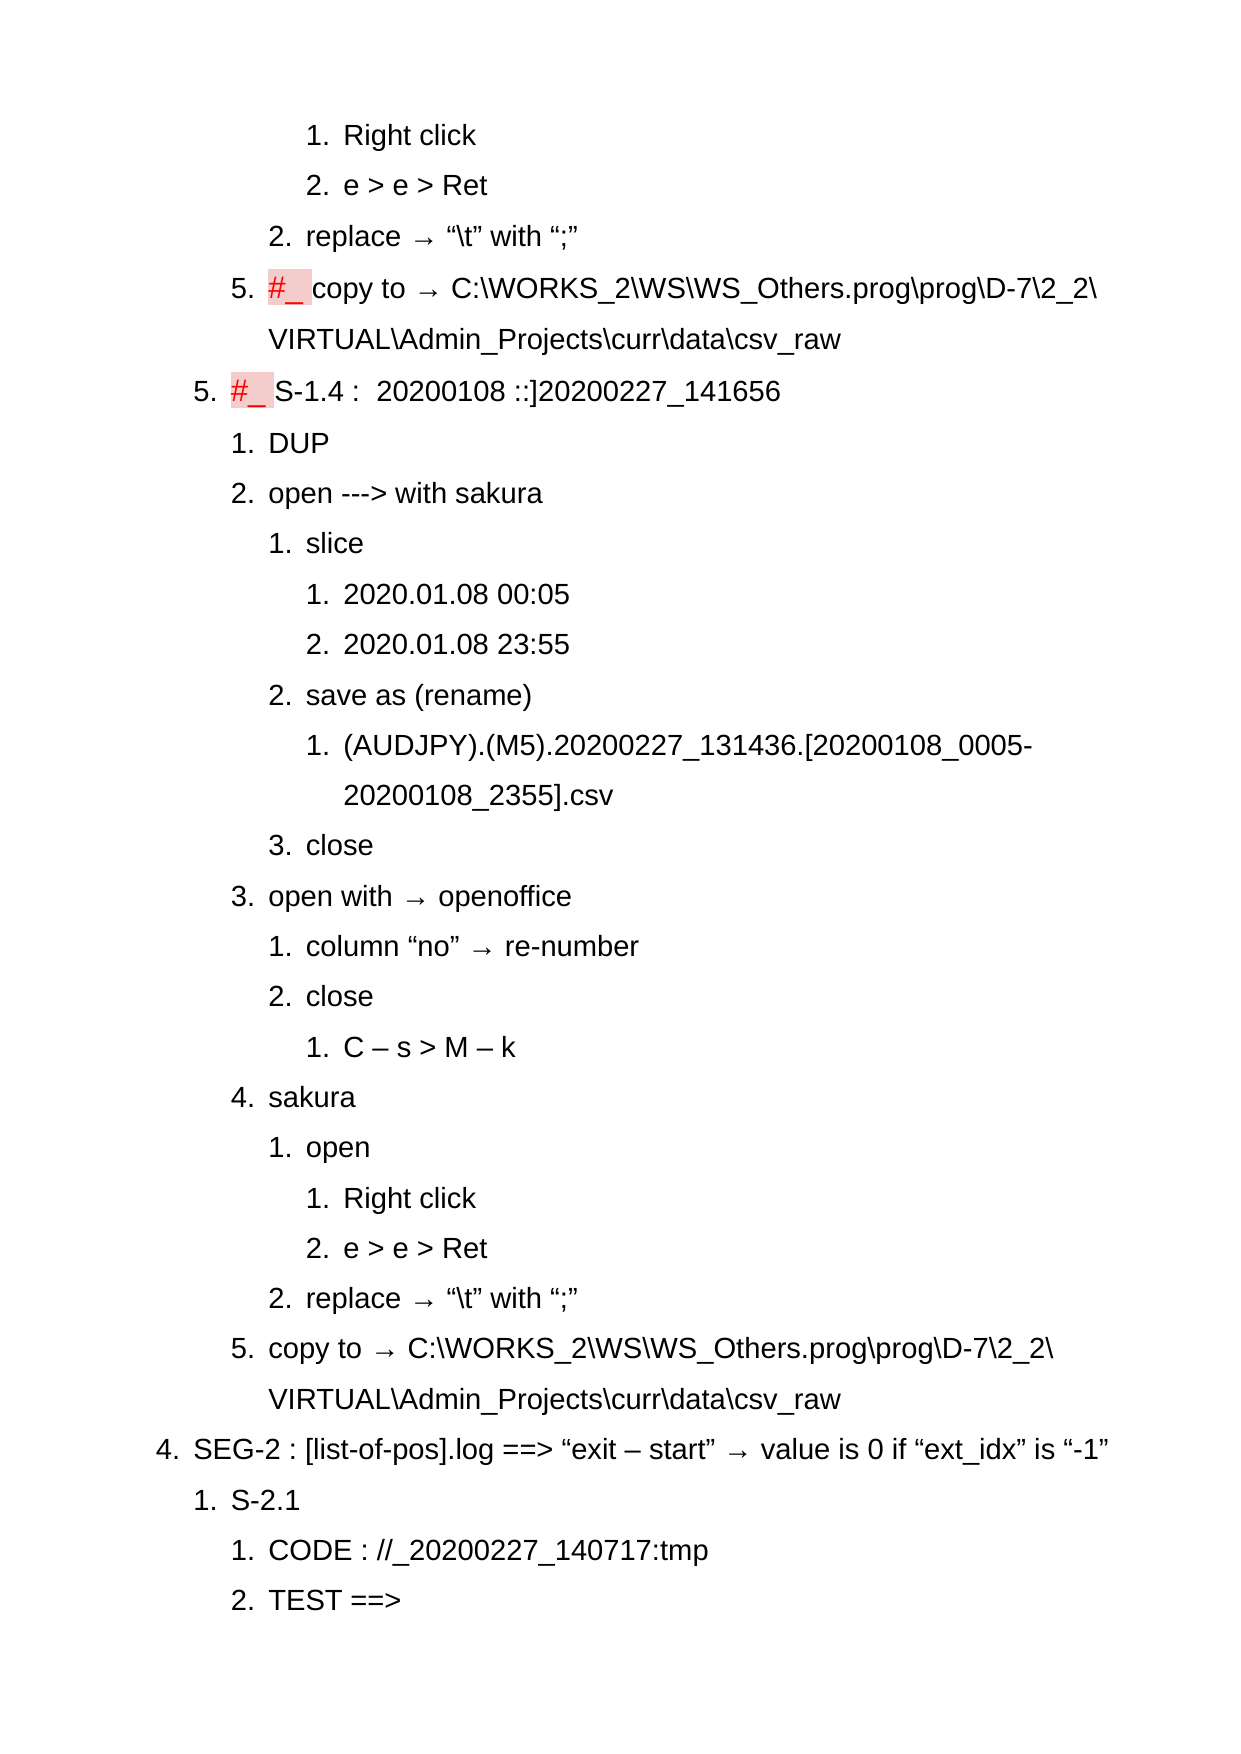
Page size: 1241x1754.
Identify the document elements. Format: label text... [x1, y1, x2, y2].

list #_ S-1.4 : 20200108 ::]20200227_141656 [193, 372, 1122, 408]
list open with → openoffice [231, 879, 1122, 912]
list e > e > Ret [306, 1231, 1122, 1264]
list save as (rename) [268, 677, 1122, 711]
list SEG-2 : [list-of-pos].log ==> “exit – start” → value is 0 if “ext_idx” is “-1” [156, 1432, 1122, 1466]
list copy to → C:\WORKS_2\WS\WS_Others.prog\prog\D-7\2_2\VIRTUAL\Admin_Projects\curr\data\csv_raw [231, 1332, 1122, 1415]
list replace → “\t” with “;” [268, 219, 1122, 252]
list DUP [231, 426, 1122, 459]
list TEST ==> [231, 1583, 1122, 1617]
list 2020.01.08 00:05 [306, 577, 1122, 610]
list sakura [231, 1080, 1122, 1113]
list close [268, 828, 1122, 862]
list Right click [306, 118, 1122, 152]
list C – s > M – k [306, 1030, 1122, 1063]
list open ---> with sakura [231, 476, 1122, 510]
list close [268, 979, 1122, 1013]
list e > e > Ret [306, 168, 1122, 202]
list #_ copy to → C:\WORKS_2\WS\WS_Others.prog\prog\D-7\2_2\VIRTUAL\Admin_Projects\curr\data\csv_raw [231, 269, 1122, 355]
list open [268, 1130, 1122, 1164]
list replace → “\t” with “;” [268, 1281, 1122, 1315]
list S-2.1 [193, 1482, 1122, 1516]
list Right click [306, 1181, 1122, 1214]
list (AUDJPY).(M5).20200227_131436.[20200108_0005-20200108_2355].csv [306, 728, 1122, 812]
list 2020.01.08 23:55 [306, 627, 1122, 661]
list column “no” → re-number [268, 929, 1122, 963]
list CODE : //_20200227_140717:tmp [231, 1533, 1122, 1566]
list slice [268, 527, 1122, 560]
